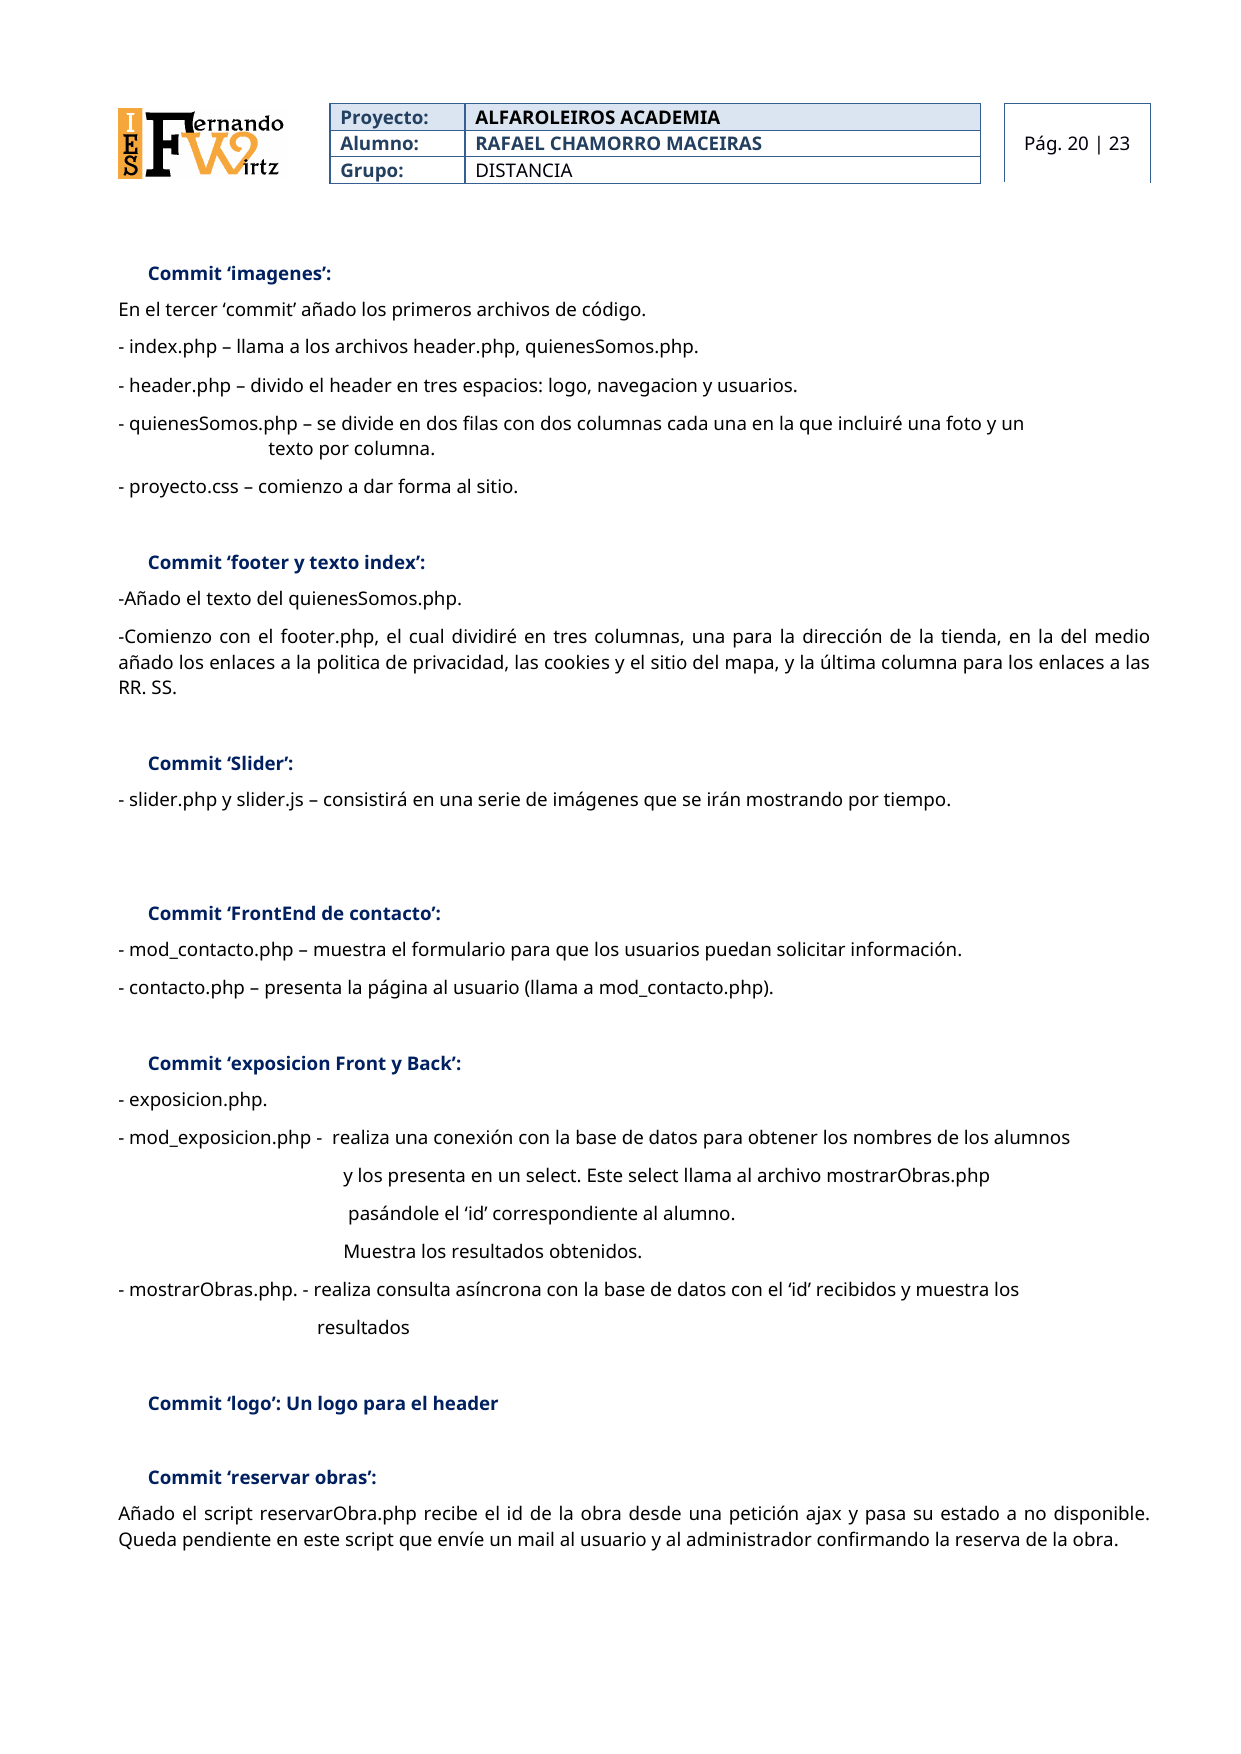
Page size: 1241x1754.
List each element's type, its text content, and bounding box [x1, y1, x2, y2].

text pasándole el ‘id’ correspondiente al alumno. [118, 1201, 1152, 1226]
text - proyecto.css – comienzo a dar forma al sitio. [118, 473, 1152, 499]
text Muestra los resultados obtenidos. [118, 1238, 1152, 1264]
text - mostrarObras.php. - realiza consulta asíncrona con la base de datos con el ‘id’ recibidos y muestra los [118, 1277, 1152, 1302]
text - mod_contacto.php – muestra el formulario para que los usuarios puedan solicitar información. [118, 936, 1152, 962]
text - quienesSomos.php – se divide en dos filas con dos columnas cada una en la que incluiré una foto y un texto por columna. [118, 410, 1152, 461]
picture [118, 108, 287, 179]
text Commit ‘logo’: Un logo para el header [118, 1391, 1152, 1416]
text - exposicion.php. [118, 1086, 1152, 1112]
text Commit ‘imagenes’: [118, 260, 1152, 285]
text Commit ‘FrontEnd de contacto’: [118, 901, 1152, 926]
text - header.php – divido el header en tres espacios: logo, navegacion y usuarios. [118, 372, 1152, 397]
text Commit ‘Slider’: [118, 751, 1152, 776]
text - index.php – llama a los archivos header.php, quienesSomos.php. [118, 334, 1152, 359]
text - contacto.php – presenta la página al usuario (llama a mod_contacto.php). [118, 974, 1152, 1000]
text -Añado el texto del quienesSomos.php. [118, 585, 1152, 611]
text y los presenta en un select. Este select llama al archivo mostrarObras.php [118, 1162, 1152, 1188]
text -Comienzo con el footer.php, el cual dividiré en tres columnas, una para la dirección de la tienda, en la del medio añado los enlaces a la politica de privacidad, las cookies y el sitio del mapa, y la última columna para los enlaces a las RR. SS. [118, 623, 1152, 700]
text Commit ‘footer y texto index’: [118, 549, 1152, 575]
text - slider.php y slider.js – consistirá en una serie de imágenes que se irán mostrando por tiempo. [118, 786, 1152, 812]
text Commit ‘exposicion Front y Back’: [118, 1051, 1152, 1076]
text - mod_exposicion.php - realiza una conexión con la base de datos para obtener los nombres de los alumnos [118, 1124, 1152, 1150]
text En el tercer ‘commit’ añado los primeros archivos de código. [118, 296, 1152, 321]
text Commit ‘reservar obras’: [118, 1464, 1152, 1490]
text Añado el script reservarObra.php recibe el id de la obra desde una petición ajax y pasa su estado a no disponible. Queda pendiente en este script que envíe un mail al usuario y al administrador confirmando la reserva de la obra. [118, 1501, 1152, 1552]
text resultados [118, 1314, 1152, 1340]
